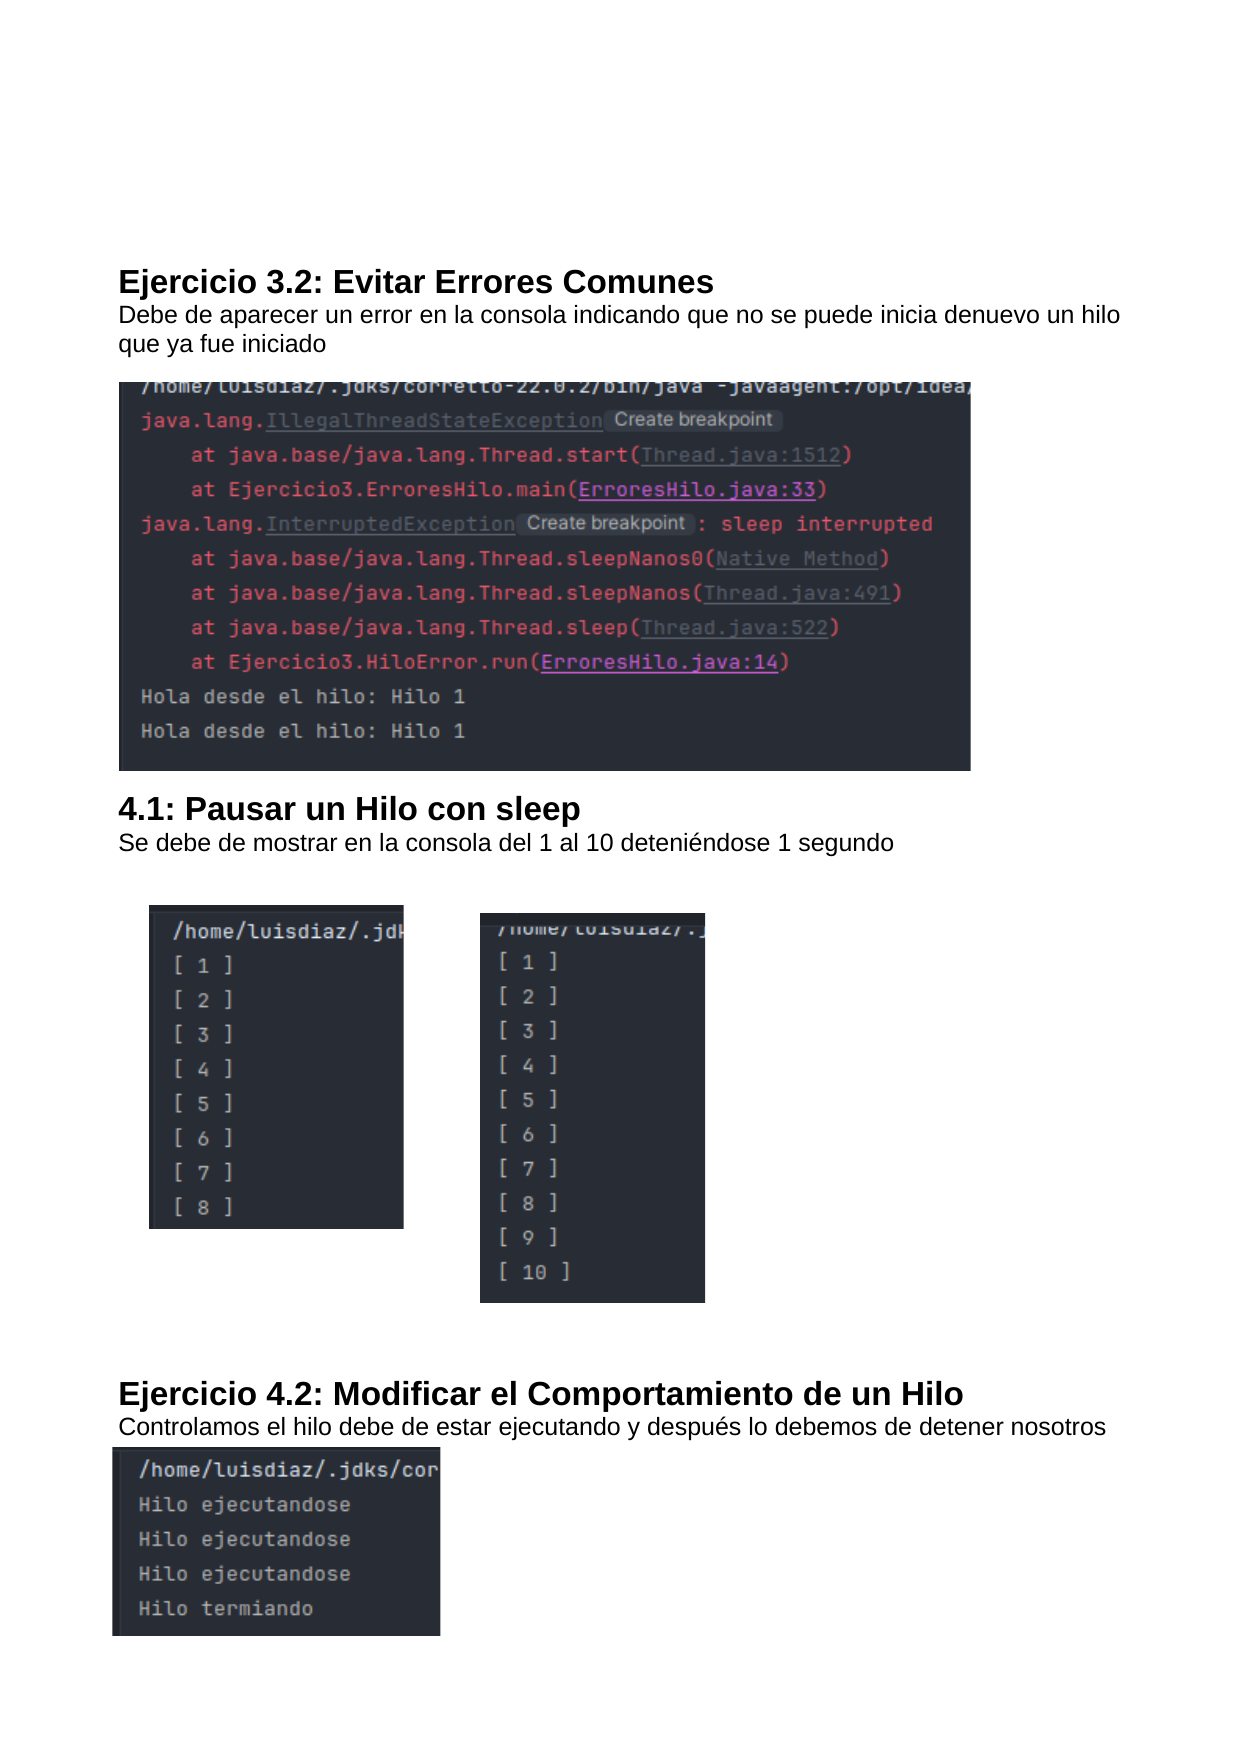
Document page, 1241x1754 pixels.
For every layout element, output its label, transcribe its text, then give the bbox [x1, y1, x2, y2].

text Debe de aparecer un error en la consola indicando que no se puede inicia denuevo un hilo que ya fue iniciado [118, 300, 1122, 358]
picture [112, 1447, 441, 1636]
text Se debe de mostrar en la consola del 1 al 10 deteniéndose 1 segundo [118, 827, 1122, 856]
picture [480, 913, 705, 1303]
text Ejercicio 4.2: Modificar el Comportamiento de un Hilo [118, 1374, 1122, 1412]
picture [119, 382, 971, 771]
text Ejercicio 3.2: Evitar Errores Comunes [118, 262, 1122, 300]
text Controlamos el hilo debe de estar ejecutando y después lo debemos de detener nosotros [118, 1412, 1122, 1441]
picture [149, 905, 404, 1229]
text 4.1: Pausar un Hilo con sleep [118, 789, 1122, 827]
